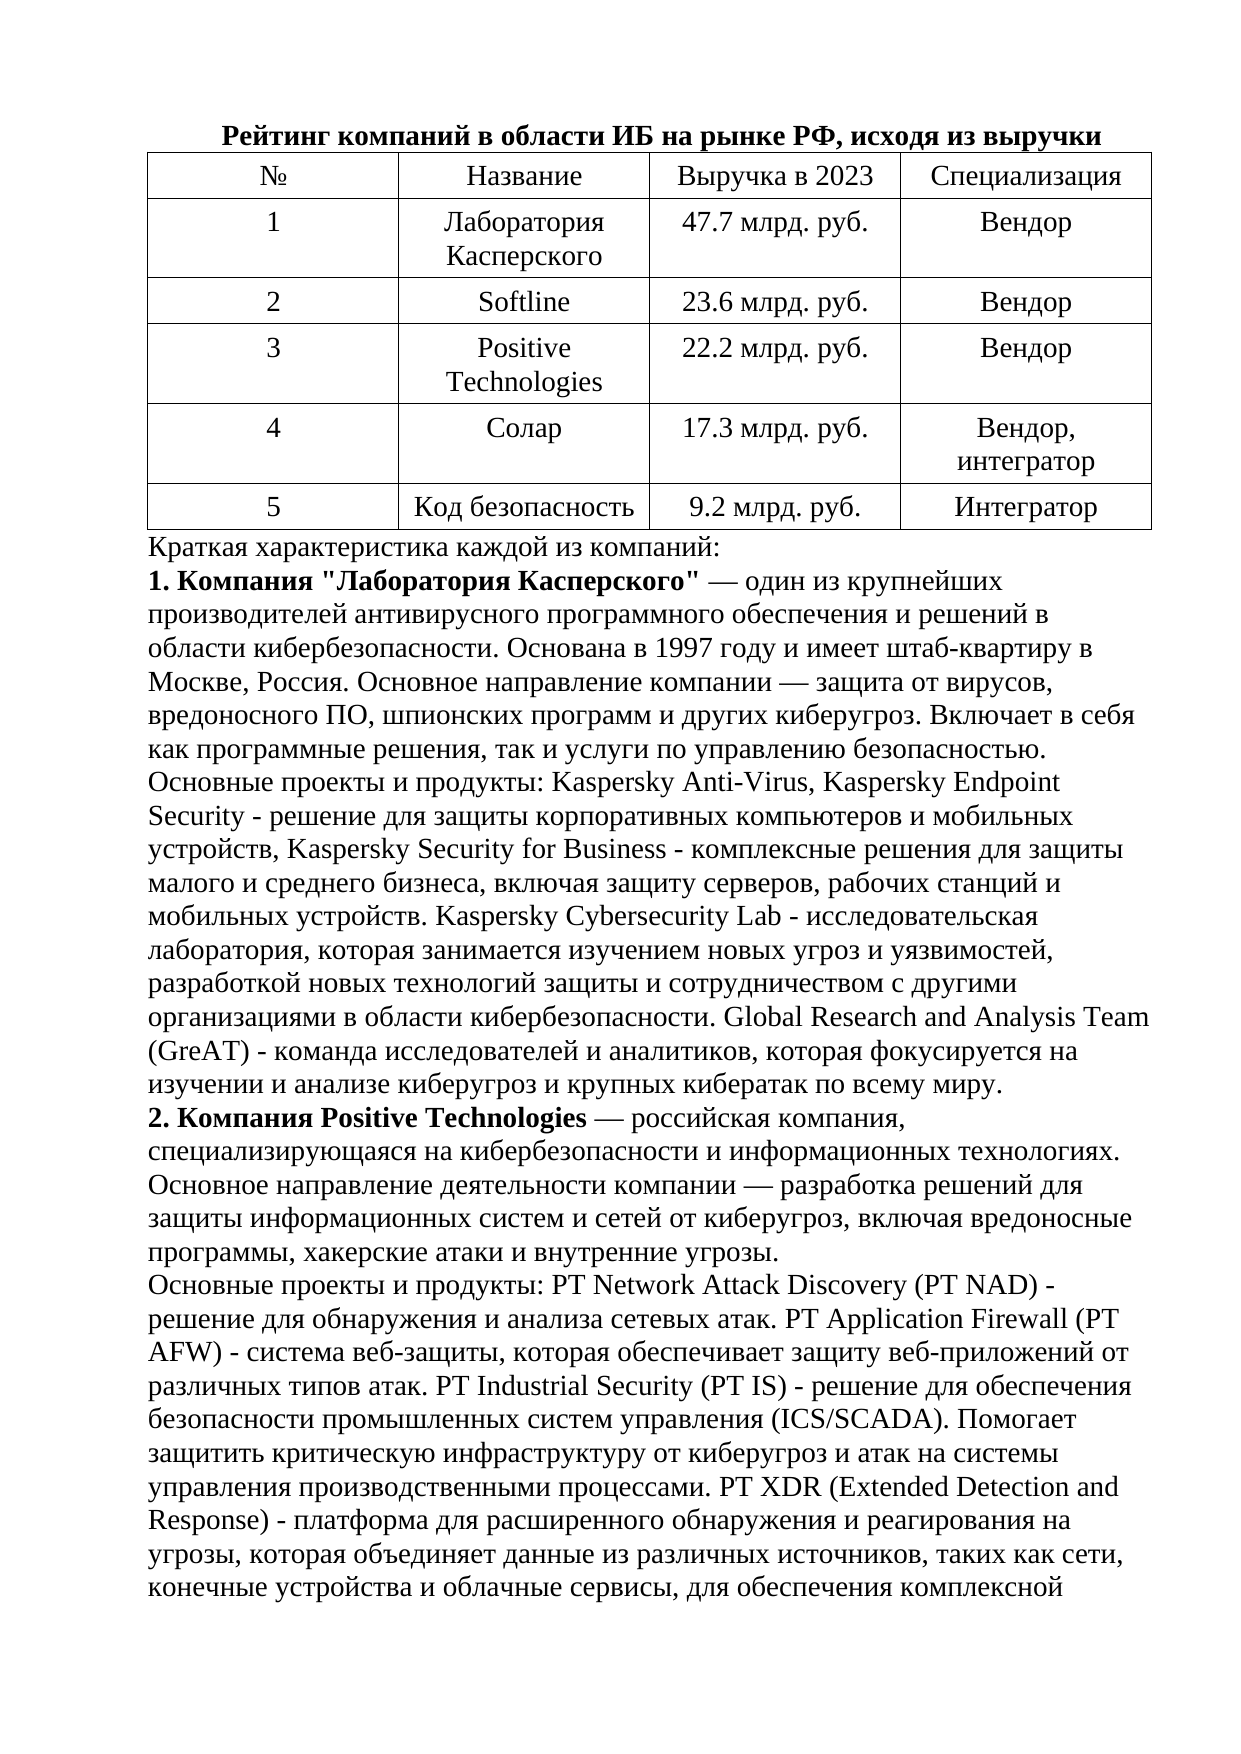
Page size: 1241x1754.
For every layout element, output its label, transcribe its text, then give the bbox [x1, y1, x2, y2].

text Рейтинг компаний в области ИБ на рынке РФ, исходя из выручки [148, 118, 1152, 152]
table_cell Positive Technologies [399, 324, 649, 403]
table_cell Лаборатория Касперского [399, 199, 649, 277]
table_header Название [399, 153, 649, 198]
table_cell 5 [148, 484, 398, 528]
table_cell 3 [148, 324, 398, 403]
table_cell 2 [148, 278, 398, 323]
table_cell 4 [148, 404, 398, 482]
table_cell 22.2 млрд. руб. [650, 324, 900, 403]
table_cell Softline [399, 278, 649, 323]
table_cell Солар [399, 404, 649, 482]
table_cell Интегратор [901, 484, 1151, 528]
text Основные проекты и продукты: PT Network Attack Discovery (PT NAD) - решение для обнаружения и анализа сетевых атак. PT Application Firewall (PT AFW) - система веб-защиты, которая обеспечивает защиту веб-приложений от различных типов атак. PT Industrial Security (PT IS) - решение для обеспечения безопасности промышленных систем управления (ICS/SCADA). Помогает защитить критическую инфраструктуру от киберугроз и атак на системы управления производственными процессами. PT XDR (Extended Detection and Response) - платформа для расширенного обнаружения и реагирования на угрозы, которая объединяет данные из различных источников, таких как сети, конечные устройства и облачные сервисы, для обеспечения комплексной [148, 1267, 1152, 1603]
table_header Выручка в 2023 [650, 153, 900, 198]
table_cell Вендор [901, 324, 1151, 403]
table_cell Вендор [901, 199, 1151, 277]
table_cell Вендор, интегратор [901, 404, 1151, 482]
table_header Специализация [901, 153, 1151, 198]
table_cell 47.7 млрд. руб. [650, 199, 900, 277]
table_cell 1 [148, 199, 398, 277]
table_header № [148, 153, 398, 198]
text Краткая характеристика каждой из компаний: [148, 530, 1152, 563]
table_cell Код безопасность [399, 484, 649, 528]
table_cell 9.2 млрд. руб. [650, 484, 900, 528]
text 1. Компания "Лаборатория Касперского" — один из крупнейших производителей антивирусного программного обеспечения и решений в области кибербезопасности. Основана в 1997 году и имеет штаб-квартиру в Москве, Россия. Основное направление компании — защита от вирусов, вредоносного ПО, шпионских программ и других киберугроз. Включает в себя как программные решения, так и услуги по управлению безопасностью. Основные проекты и продукты: Kaspersky Anti-Virus, Kaspersky Endpoint Security - решение для защиты корпоративных компьютеров и мобильных устройств, Kaspersky Security for Business - комплексные решения для защиты малого и среднего бизнеса, включая защиту серверов, рабочих станций и мобильных устройств. Kaspersky Cybersecurity Lab - исследовательская лаборатория, которая занимается изучением новых угроз и уязвимостей, разработкой новых технологий защиты и сотрудничеством с другими организациями в области кибербезопасности. Global Research and Analysis Team (GreAT) - команда исследователей и аналитиков, которая фокусируется на изучении и анализе киберугроз и крупных кибератак по всему миру. [148, 563, 1152, 1100]
table_cell 17.3 млрд. руб. [650, 404, 900, 482]
text 2. Компания Positive Technologies — российская компания, специализирующаяся на кибербезопасности и информационных технологиях. Основное направление деятельности компании — разработка решений для защиты информационных систем и сетей от киберугроз, включая вредоносные программы, хакерские атаки и внутренние угрозы. [148, 1100, 1152, 1267]
table_cell Вендор [901, 278, 1151, 323]
table_cell 23.6 млрд. руб. [650, 278, 900, 323]
